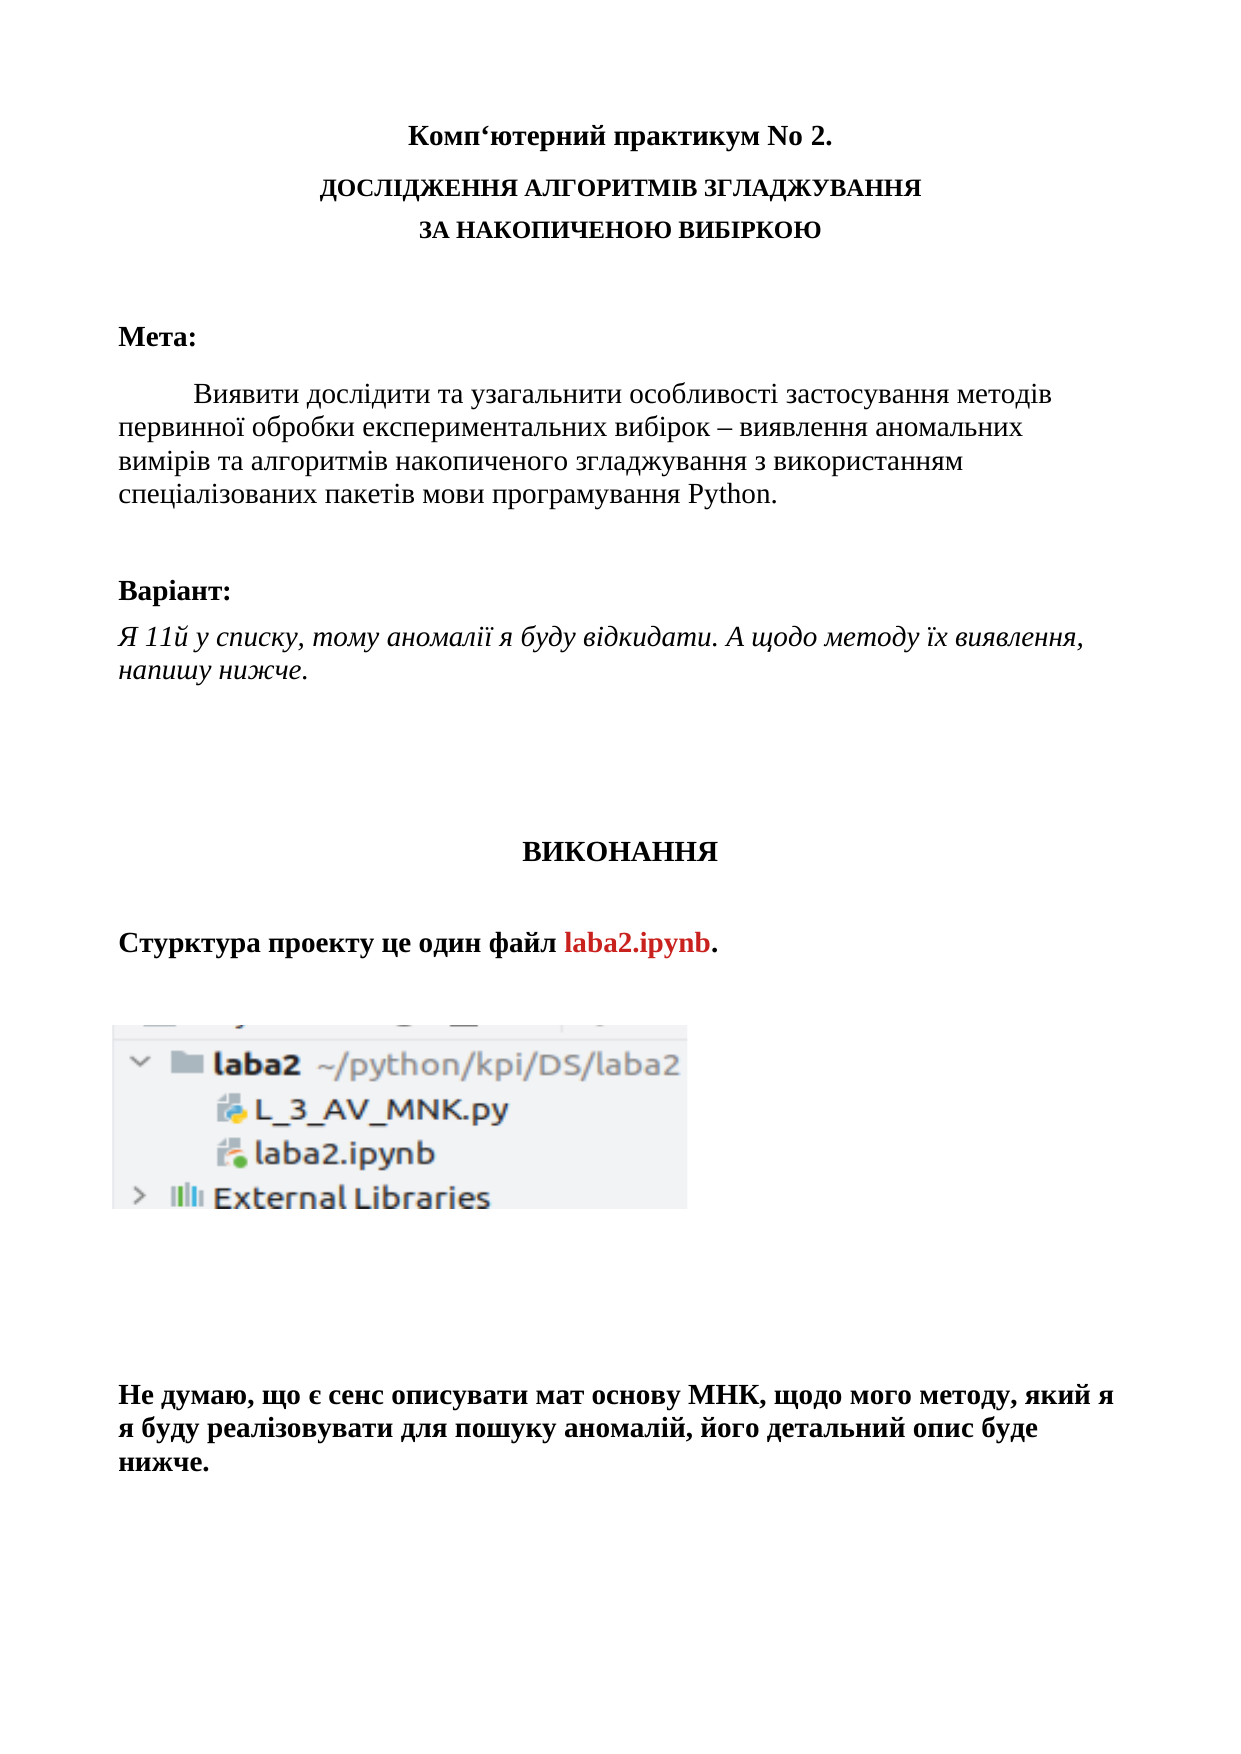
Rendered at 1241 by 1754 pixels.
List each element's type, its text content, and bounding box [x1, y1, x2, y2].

picture [112, 1025, 688, 1209]
text ВИКОНАННЯ [118, 834, 1122, 868]
text Не думаю, що є сенс описувати мат основу МНК, щодо мого методу, який я я буду реалізовувати для пошуку аномалій, його детальний опис буде нижче. [118, 1377, 1122, 1478]
text Виявити дослідити та узагальнити особливості застосування методів первинної обробки експериментальних вибірок – виявлення аномальних вимірів та алгоритмів накопиченого згладжування з використанням спеціалізованих пакетів мови програмування Python. [118, 376, 1122, 510]
text Стурктура проекту це один файл laba2.ipynb. [118, 925, 1122, 958]
text ДОСЛІДЖЕННЯ АЛГОРИТМІВ ЗГЛАДЖУВАННЯ [118, 169, 1122, 203]
text Варіант: [118, 573, 1122, 607]
text ЗА НАКОПИЧЕНОЮ ВИБІРКОЮ [118, 215, 1122, 244]
text Комп‘ютерний практикум No 2. [118, 118, 1122, 152]
text Я 11й у списку, тому аномалії я буду відкидати. А щодо методу їх виявлення, напишу нижче. [118, 619, 1122, 686]
text Мета: [118, 319, 1122, 352]
